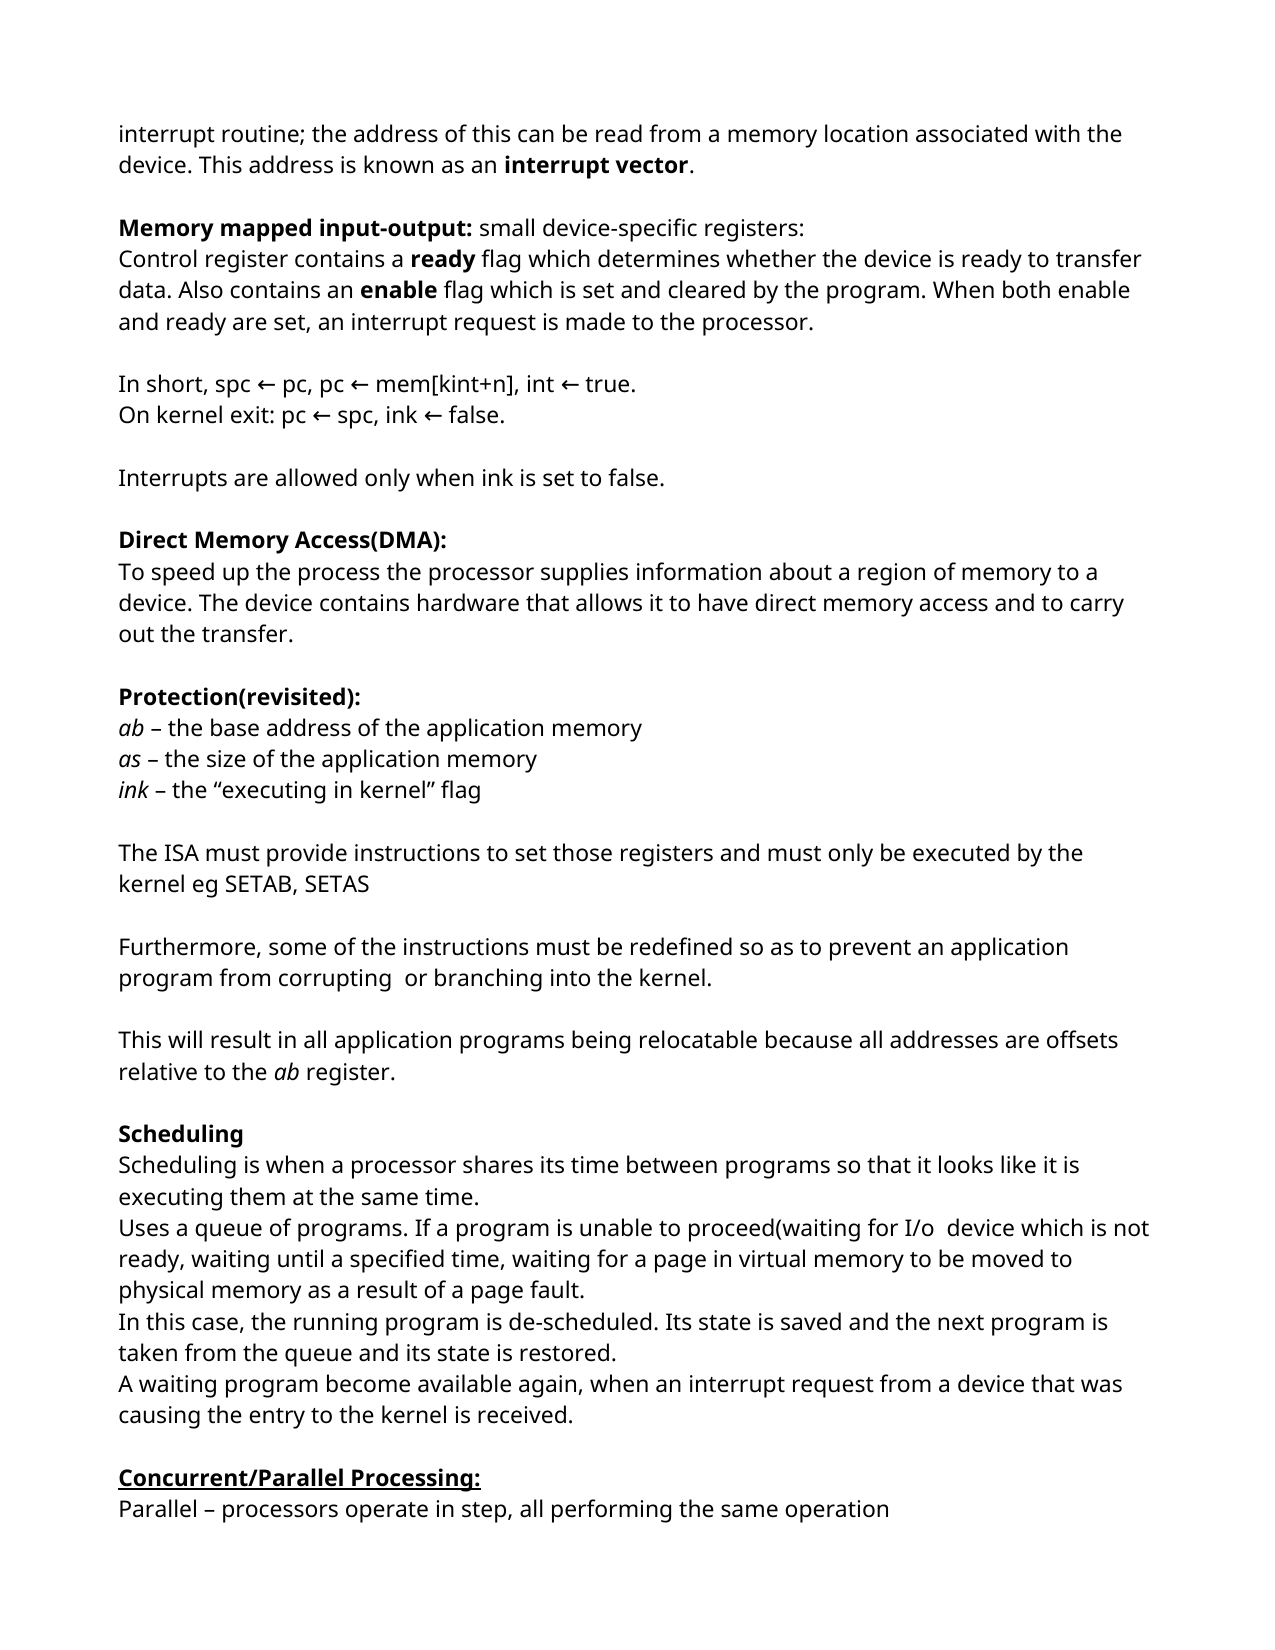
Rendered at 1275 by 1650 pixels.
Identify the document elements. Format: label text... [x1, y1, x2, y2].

text Scheduling is when a processor shares its time between programs so that it looks like it is executing them at the same time. [118, 1149, 1157, 1212]
text Parallel – processors operate in step, all performing the same operation [118, 1493, 1157, 1524]
text as – the size of the application memory [118, 743, 1157, 774]
text Control register contains a ready flag which determines whether the device is ready to transfer data. Also contains an enable flag which is set and cleared by the program. When both enable and ready are set, an interrupt request is made to the processor. [118, 243, 1157, 337]
text Scheduling [118, 1118, 1157, 1149]
text Uses a queue of programs. If a program is unable to proceed(waiting for I/o device which is not ready, waiting until a specified time, waiting for a page in virtual memory to be moved to physical memory as a result of a page fault. [118, 1212, 1157, 1306]
text To speed up the process the processor supplies information about a region of memory to a device. The device contains hardware that allows it to have direct memory access and to carry out the transfer. [118, 556, 1157, 649]
text This will result in all application programs being relocatable because all addresses are offsets relative to the ab register. [118, 1024, 1157, 1087]
text In this case, the running program is de-scheduled. Its state is saved and the next program is taken from the queue and its state is restored. [118, 1306, 1157, 1368]
text Furthermore, some of the instructions must be redefined so as to prevent an application program from corrupting or branching into the kernel. [118, 931, 1157, 993]
text Concurrent/Parallel Processing: [118, 1462, 1157, 1493]
text On kernel exit: pc ← spc, ink ← false. [118, 399, 1157, 431]
text Protection(revisited): [118, 681, 1157, 712]
text In short, spc ← pc, pc ← mem[kint+n], int ← true. [118, 368, 1157, 399]
text Interrupts are allowed only when ink is set to false. [118, 462, 1157, 493]
text interrupt routine; the address of this can be read from a memory location associated with the device. This address is known as an interrupt vector. [118, 118, 1157, 181]
text The ISA must provide instructions to set those registers and must only be executed by the kernel eg SETAB, SETAS [118, 837, 1157, 899]
text Memory mapped input-output: small device-specific registers: [118, 212, 1157, 243]
text A waiting program become available again, when an interrupt request from a device that was causing the entry to the kernel is received. [118, 1368, 1157, 1431]
text ink – the “executing in kernel” flag [118, 774, 1157, 806]
text ab – the base address of the application memory [118, 712, 1157, 743]
text Direct Memory Access(DMA): [118, 524, 1157, 556]
